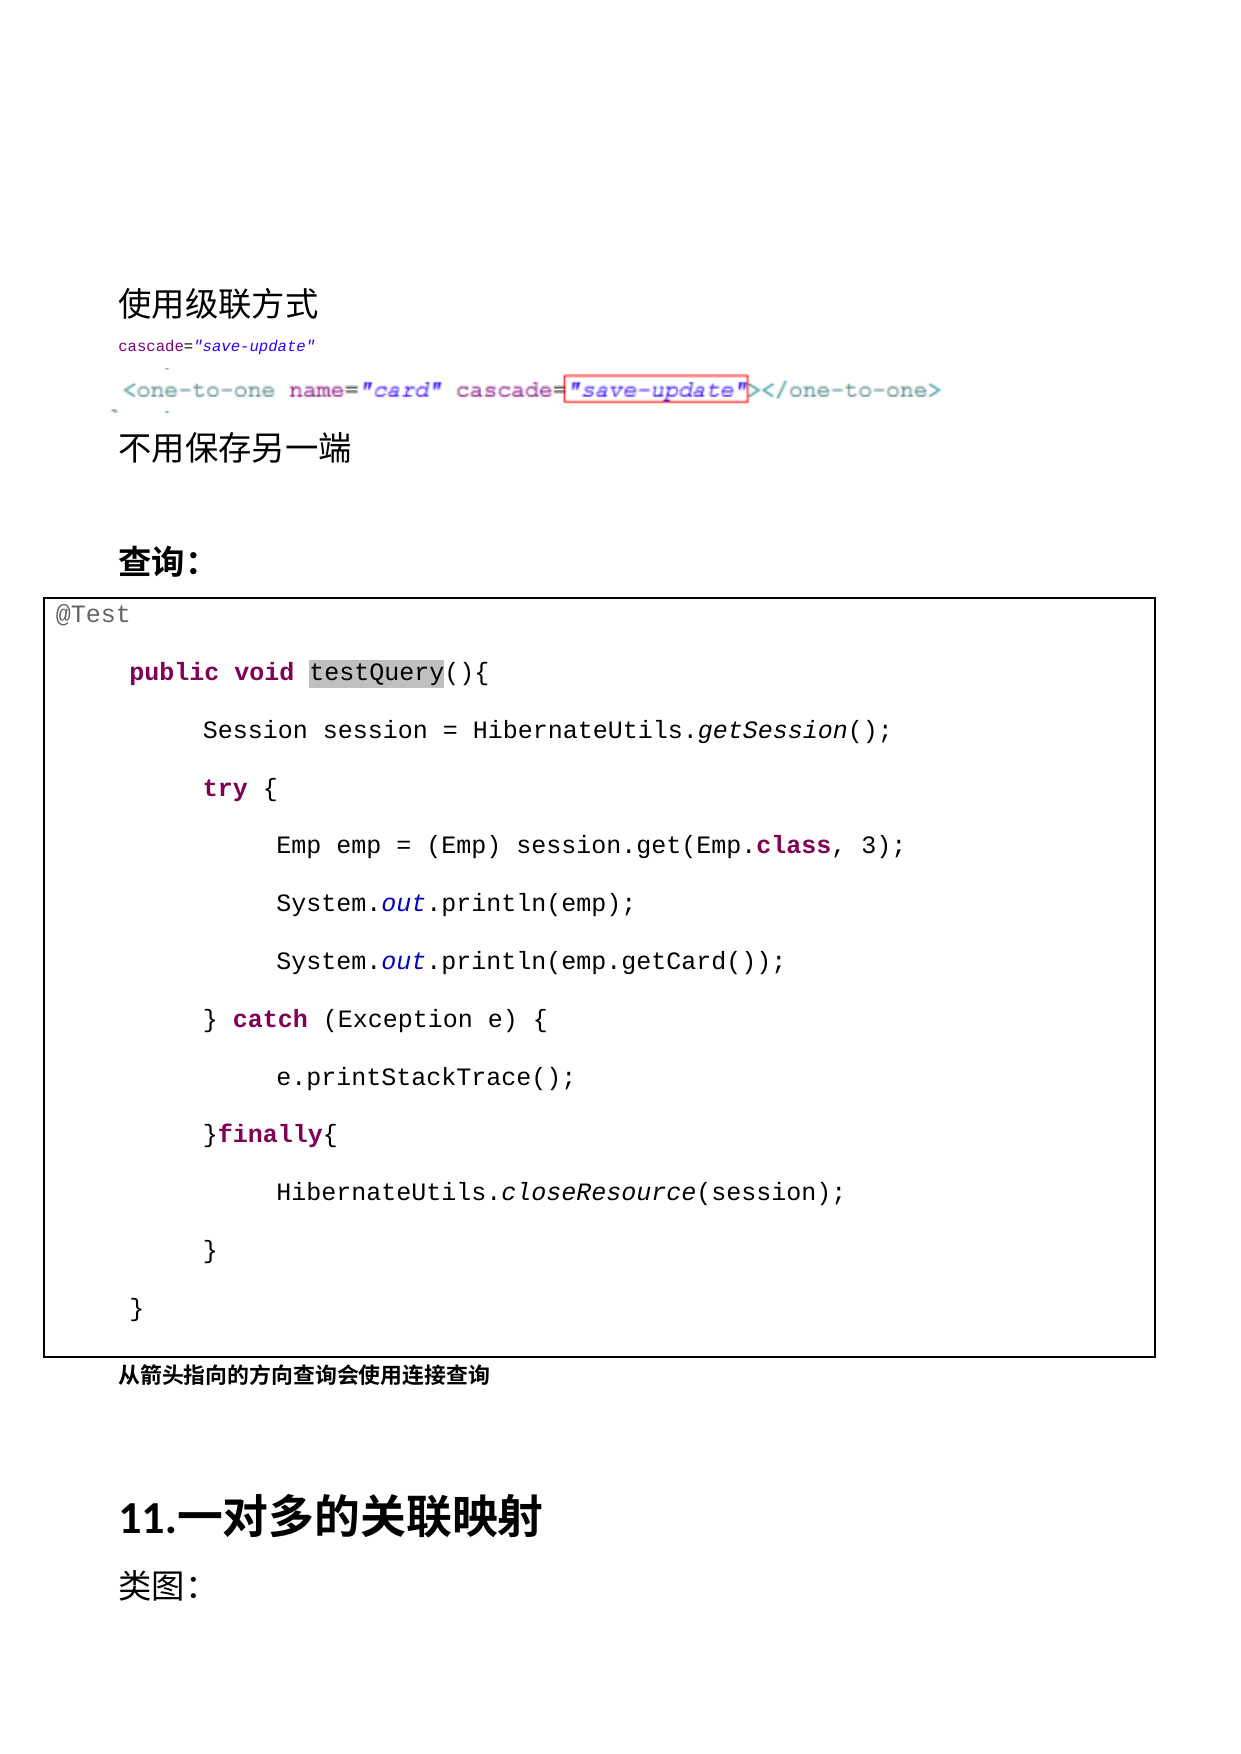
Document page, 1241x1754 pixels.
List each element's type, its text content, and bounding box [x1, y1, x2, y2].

table_header @Test public void testQuery(){ Session session = HibernateUtils.getSession(); try { Emp emp = (Emp) session.get(Emp.class, 3); System.out.println(emp); System.out.println(emp.getCard()); } catch (Exception e) { e.printStackTrace(); }finally{ HibernateUtils.closeResource(session); } } [45, 599, 1154, 1356]
text 使用级联方式 [118, 278, 1122, 326]
subtitle 11.一对多的关联映射 [118, 1481, 1122, 1547]
text 类图： [118, 1559, 1122, 1608]
text cascade="save-update" [118, 338, 1122, 356]
text 查询： [118, 536, 1122, 584]
picture [109, 368, 975, 413]
text 从箭头指向的方向查询会使用连接查询 [118, 1358, 1122, 1390]
text 不用保存另一端 [118, 422, 1122, 470]
